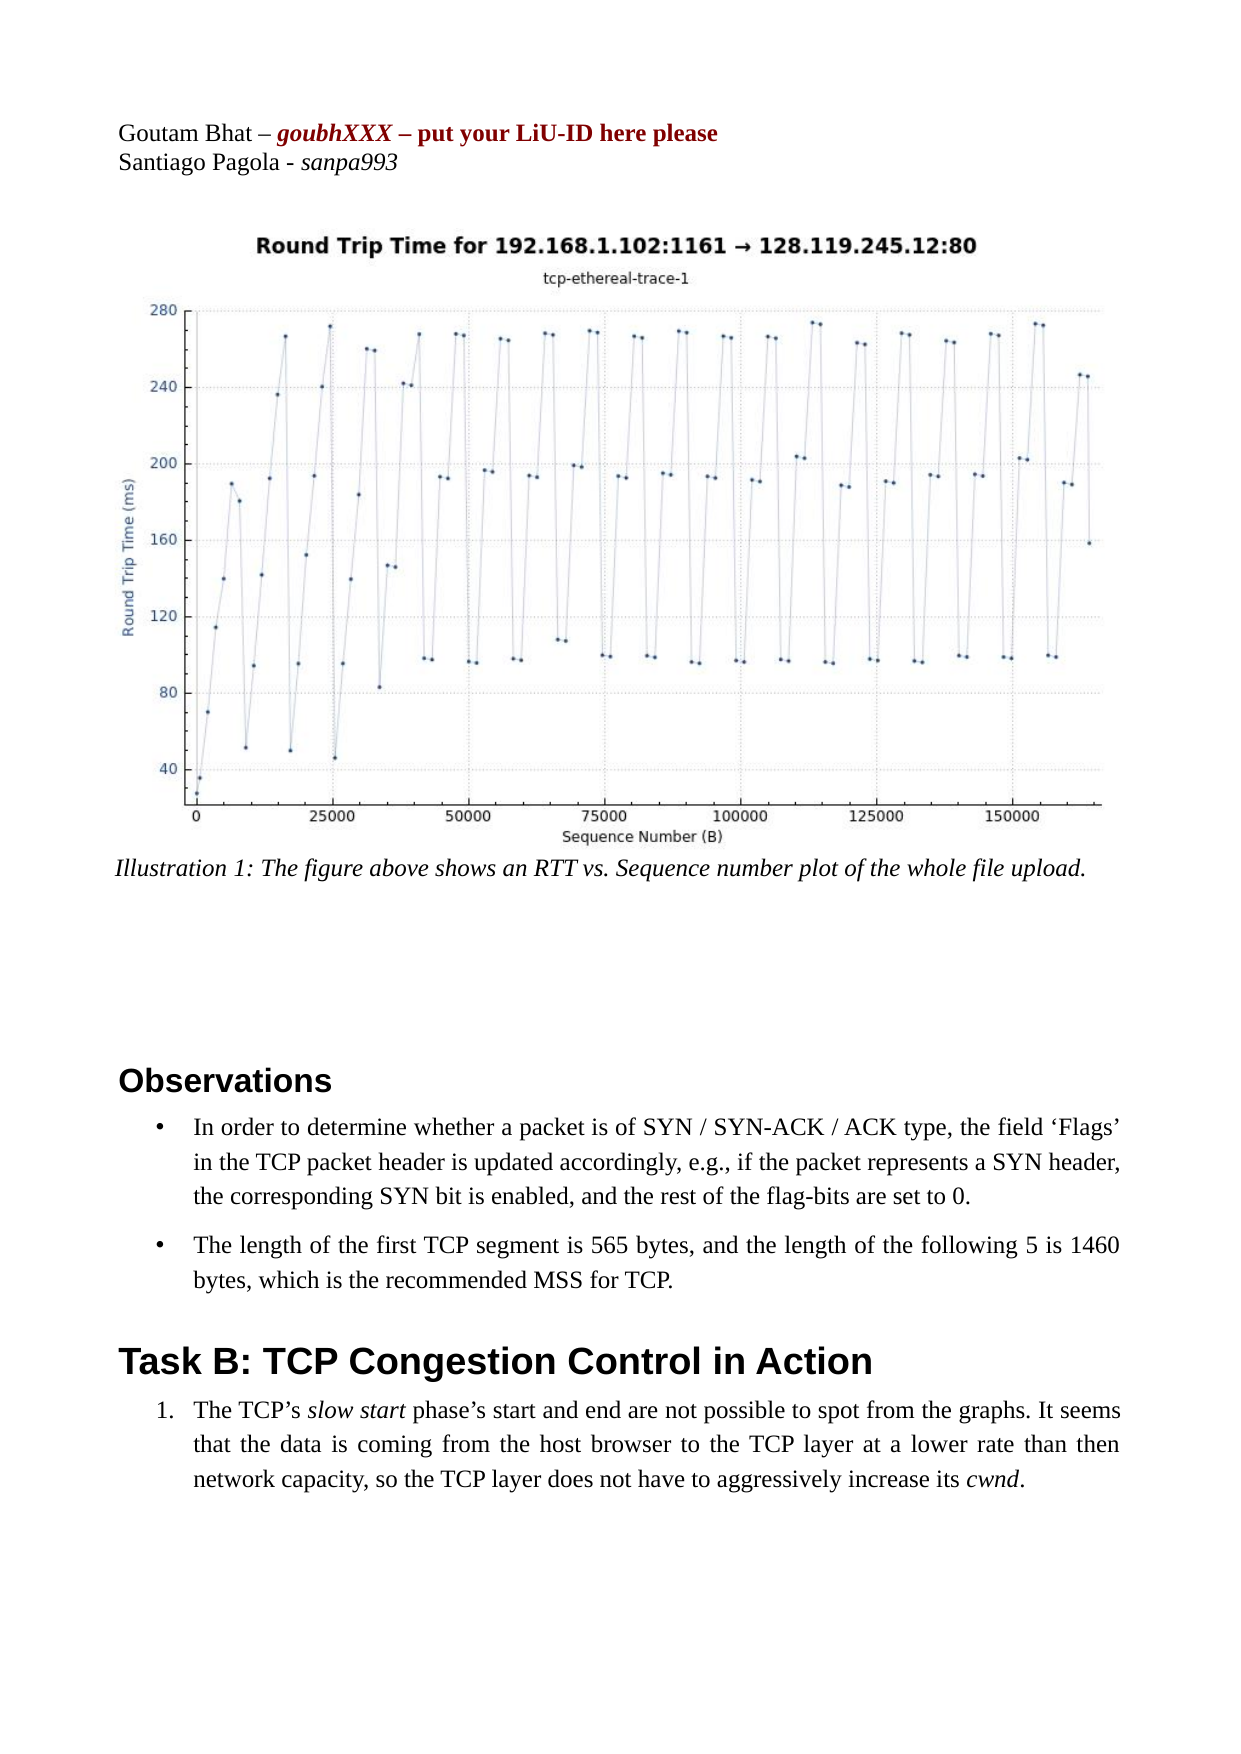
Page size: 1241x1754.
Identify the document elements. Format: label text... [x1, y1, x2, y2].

list The TCP’s slow start phase’s start and end are not possible to spot from the graphs. It seems that the data is coming from the host browser to the TCP layer at a lower rate than then network capacity, so the TCP layer does not have to aggressively increase its cwnd. [156, 1395, 1122, 1493]
subtitle Observations [118, 1061, 1122, 1100]
text Illustration 1: The figure above shows an RTT vs. Sequence number plot of the whole file upload. [114, 229, 1126, 882]
list The length of the first TCP segment is 565 bytes, and the length of the following 5 is 1460 bytes, which is the recommended MSS for TCP. [156, 1230, 1122, 1293]
picture [114, 228, 1119, 853]
list In order to determine whether a packet is of SYN / SYN-ACK / ACK type, the field ‘Flags’ in the TCP packet header is updated accordingly, e.g., if the packet represents a SYN header, the corresponding SYN bit is enabled, and the rest of the flag-bits are set to 0. [156, 1112, 1122, 1210]
subtitle Task B: TCP Congestion Control in Action [118, 1339, 1122, 1382]
